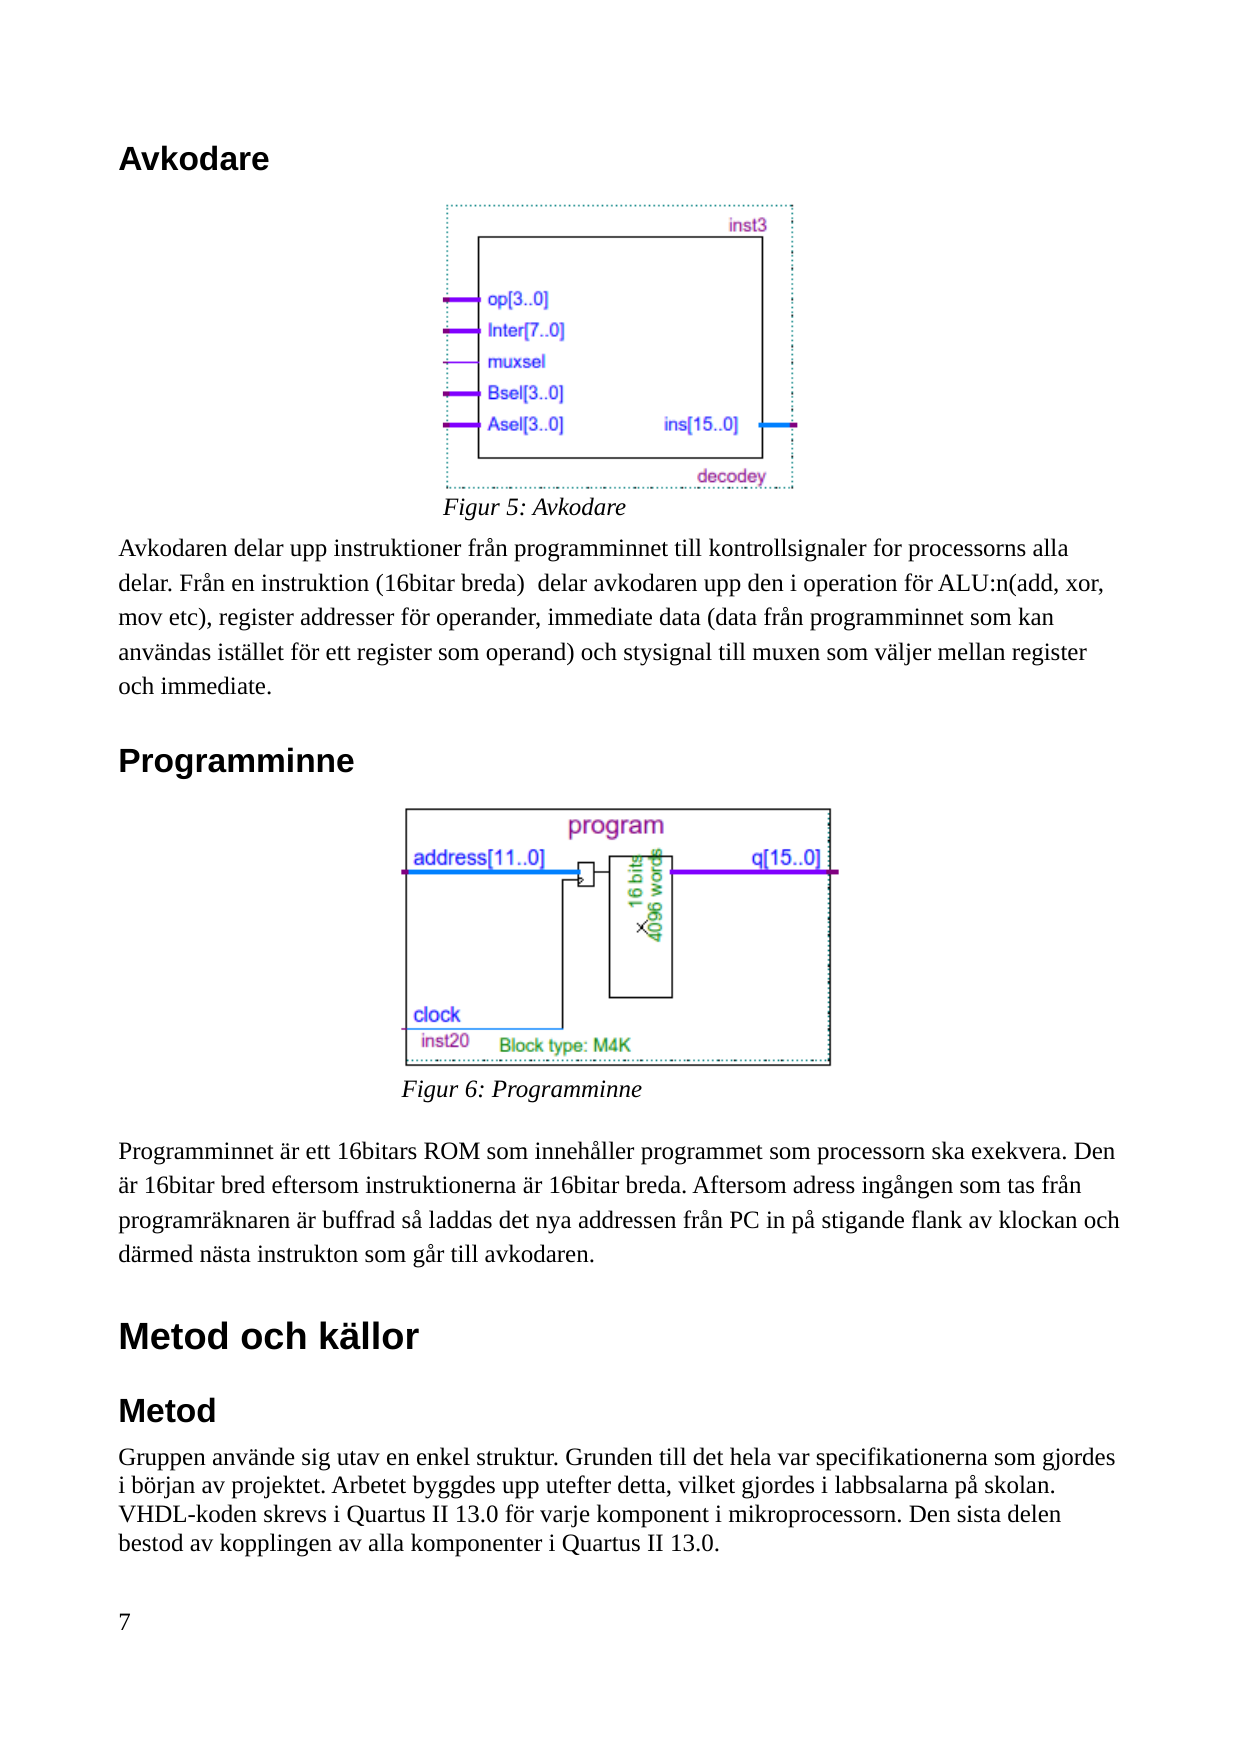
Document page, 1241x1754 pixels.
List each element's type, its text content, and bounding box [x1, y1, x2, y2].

subtitle Avkodare [118, 139, 1122, 178]
text Avkodaren delar upp instruktioner från programminnet till kontrollsignaler for processorns alla delar. Från en instruktion (16bitar breda) delar avkodaren upp den i operation för ALU:n(add, xor, mov etc), register addresser för operander, immediate data (data från programminnet som kan användas istället för ett register som operand) och stysignal till muxen som väljer mellan register och immediate. [118, 533, 1122, 700]
text Figur 6: Programminne [401, 1074, 839, 1102]
subtitle Programminne [118, 741, 1122, 780]
text Figur 5: Avkodare [443, 492, 797, 520]
picture [442, 202, 798, 492]
text Gruppen använde sig utav en enkel struktur. Grunden till det hela var specifikationerna som gjordes i början av projektet. Arbetet byggdes upp utefter detta, vilket gjordes i labbsalarna på skolan. VHDL-koden skrevs i Quartus II 13.0 för varje komponent i mikroprocessorn. Den sista delen bestod av kopplingen av alla komponenter i Quartus II 13.0. [118, 1442, 1122, 1557]
subtitle Metod [118, 1390, 1122, 1429]
subtitle Metod och källor [118, 1313, 1122, 1357]
picture [401, 805, 839, 1074]
text Programminnet är ett 16bitars ROM som innehåller programmet som processorn ska exekvera. Den är 16bitar bred eftersom instruktionerna är 16bitar breda. Aftersom adress ingången som tas från programräknaren är buffrad så laddas det nya addressen från PC in på stigande flank av klockan och därmed nästa instrukton som går till avkodaren. [118, 1136, 1122, 1268]
